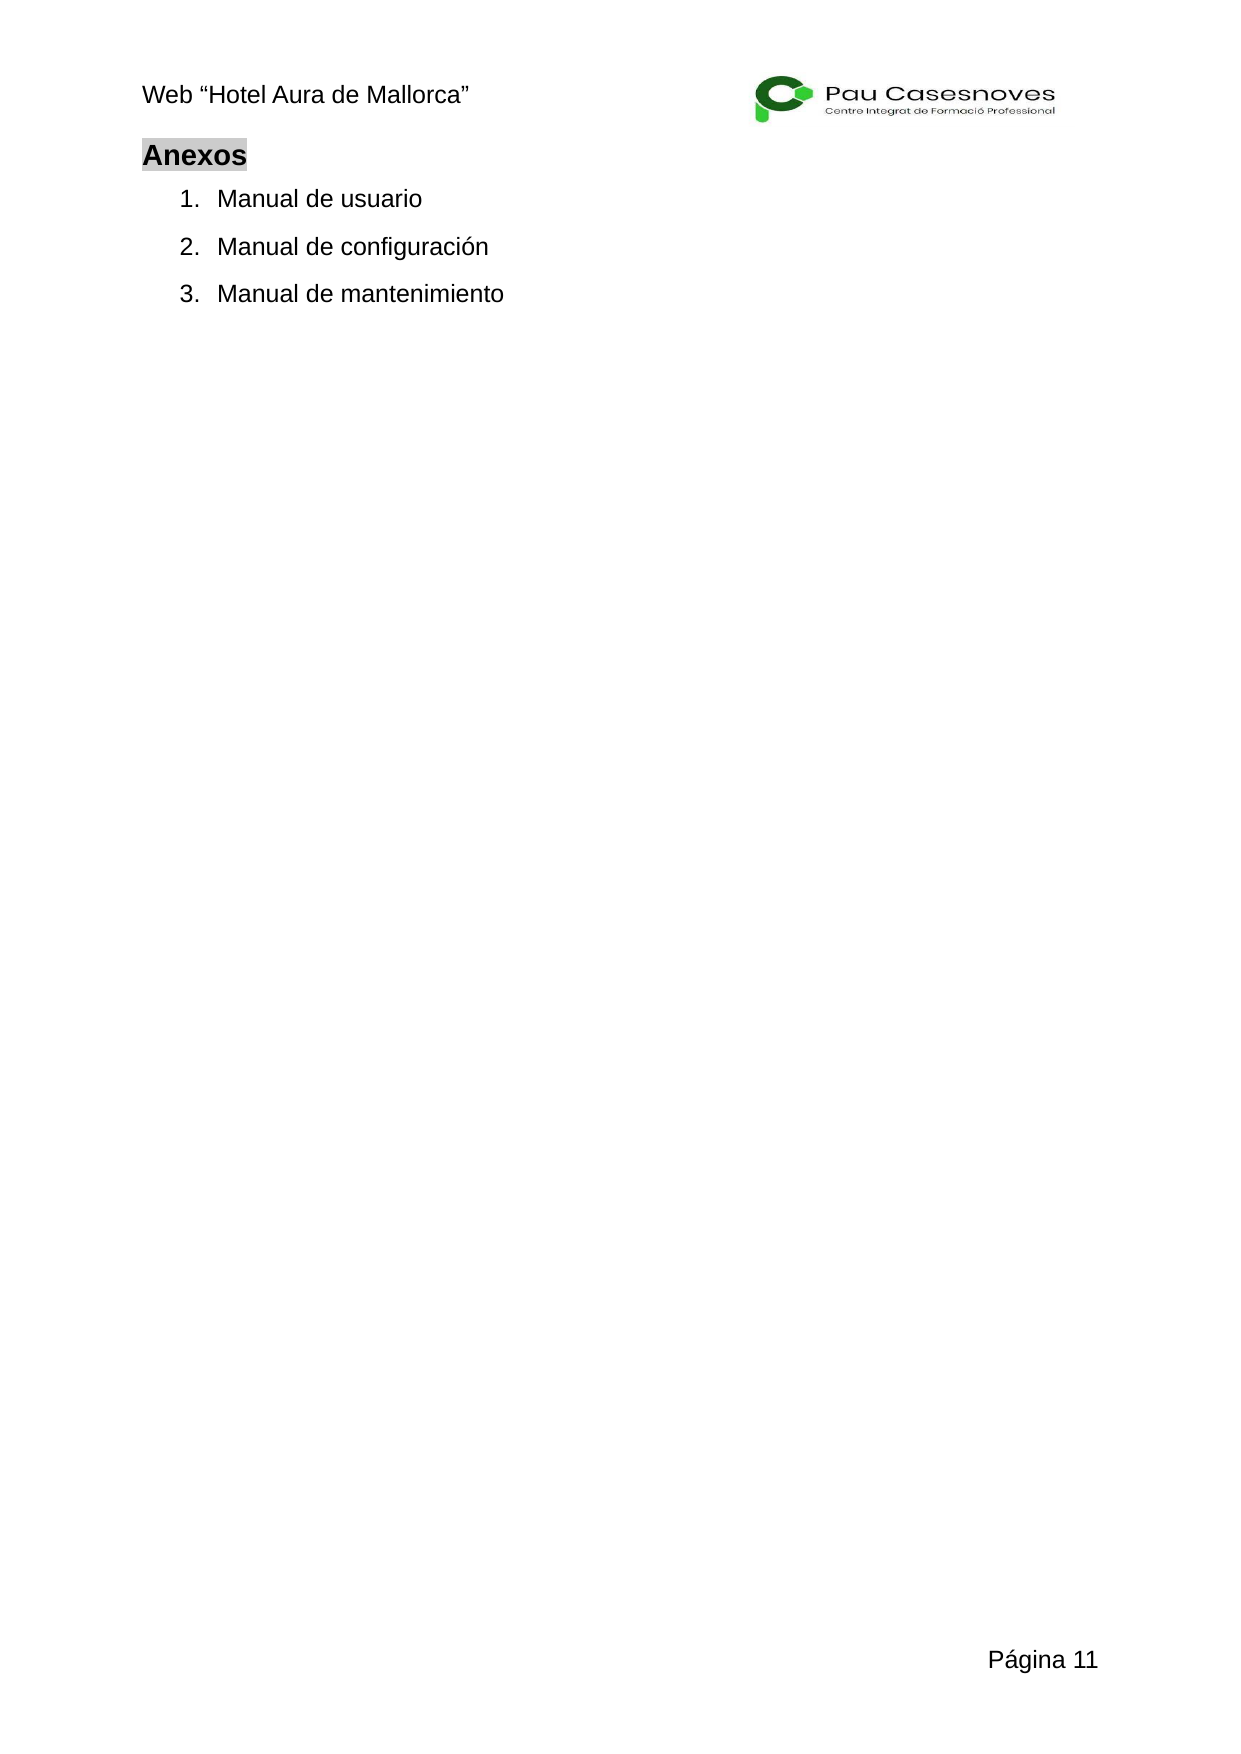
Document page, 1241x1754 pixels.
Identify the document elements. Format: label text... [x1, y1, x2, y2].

list Manual de usuario [179, 184, 1098, 213]
picture [748, 72, 1075, 127]
text Anexos [142, 138, 1098, 171]
list Manual de configuración [179, 232, 1098, 260]
list Manual de mantenimiento [179, 279, 1098, 308]
